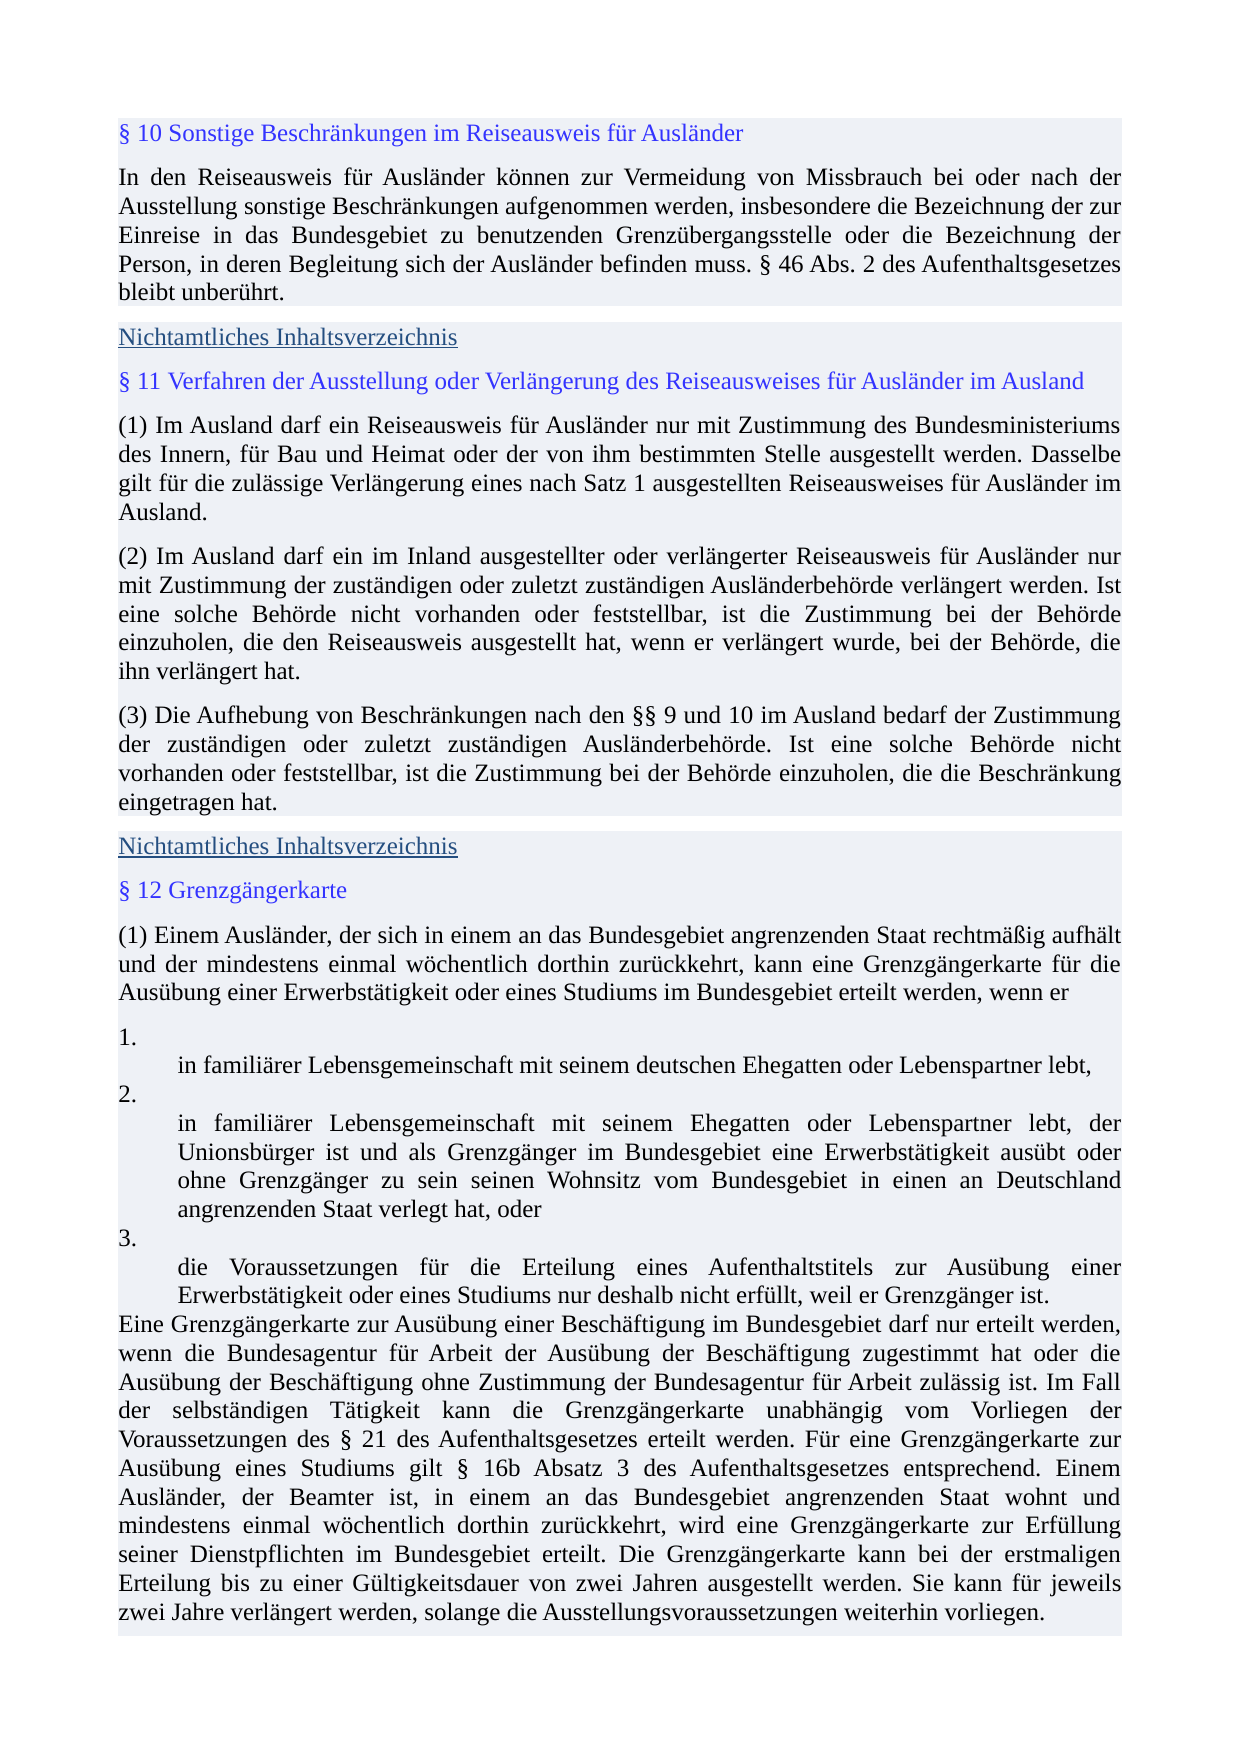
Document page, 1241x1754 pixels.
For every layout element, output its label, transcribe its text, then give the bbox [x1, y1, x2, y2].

list die Voraussetzungen für die Erteilung eines Aufenthaltstitels zur Ausübung einer Erwerbstätigkeit oder eines Studiums nur deshalb nicht erfüllt, weil er Grenzgänger ist. [177, 1252, 1122, 1309]
subtitle § 11 Verfahren der Ausstellung oder Verlängerung des Reiseausweises für Ausländer im Ausland [118, 366, 1122, 395]
text Eine Grenzgängerkarte zur Ausübung einer Beschäftigung im Bundesgebiet darf nur erteilt werden, wenn die Bundesagentur für Arbeit der Ausübung der Beschäftigung zugestimmt hat oder die Ausübung der Beschäftigung ohne Zustimmung der Bundesagentur für Arbeit zulässig ist. Im Fall der selbständigen Tätigkeit kann die Grenzgängerkarte unabhängig vom Vorliegen der Voraussetzungen des § 21 des Aufenthaltsgesetzes erteilt werden. Für eine Grenzgängerkarte zur Ausübung eines Studiums gilt § 16b Absatz 3 des Aufenthaltsgesetzes entsprechend. Einem Ausländer, der Beamter ist, in einem an das Bundesgebiet angrenzenden Staat wohnt und mindestens einmal wöchentlich dorthin zurückkehrt, wird eine Grenzgängerkarte zur Erfüllung seiner Dienstpflichten im Bundesgebiet erteilt. Die Grenzgängerkarte kann bei der erstmaligen Erteilung bis zu einer Gültigkeitsdauer von zwei Jahren ausgestellt werden. Sie kann für jeweils zwei Jahre verlängert werden, solange die Ausstellungsvoraussetzungen weiterhin vorliegen. [118, 1309, 1122, 1626]
text (1) Im Ausland darf ein Reiseausweis für Ausländer nur mit Zustimmung des Bundesministeriums des Innern, für Bau und Heimat oder der von ihm bestimmten Stelle ausgestellt werden. Dasselbe gilt für die zulässige Verlängerung eines nach Satz 1 ausgestellten Reiseausweises für Ausländer im Ausland. [118, 411, 1122, 526]
subtitle 1. [118, 1022, 1122, 1051]
text In den Reiseausweis für Ausländer können zur Vermeidung von Missbrauch bei oder nach der Ausstellung sonstige Beschränkungen aufgenommen werden, insbesondere die Bezeichnung der zur Einreise in das Bundesgebiet zu benutzenden Grenzübergangsstelle oder die Bezeichnung der Person, in deren Begleitung sich der Ausländer befinden muss. § 46 Abs. 2 des Aufenthaltsgesetzes bleibt unberührt. [118, 162, 1122, 306]
subtitle § 12 Grenzgängerkarte [118, 876, 1122, 904]
list in familiärer Lebensgemeinschaft mit seinem deutschen Ehegatten oder Lebenspartner lebt, [177, 1051, 1122, 1079]
subtitle § 10 Sonstige Beschränkungen im Reiseausweis für Ausländer [118, 118, 1122, 147]
subtitle 3. [118, 1223, 1122, 1252]
text (1) Einem Ausländer, der sich in einem an das Bundesgebiet angrenzenden Staat rechtmäßig aufhält und der mindestens einmal wöchentlich dorthin zurückkehrt, kann eine Grenzgängerkarte für die Ausübung einer Erwerbstätigkeit oder eines Studiums im Bundesgebiet erteilt werden, wenn er [118, 920, 1122, 1006]
text (2) Im Ausland darf ein im Inland ausgestellter oder verlängerter Reiseausweis für Ausländer nur mit Zustimmung der zuständigen oder zuletzt zuständigen Ausländerbehörde verlängert werden. Ist eine solche Behörde nicht vorhanden oder feststellbar, ist die Zustimmung bei der Behörde einzuholen, die den Reiseausweis ausgestellt hat, wenn er verlängert wurde, bei der Behörde, die ihn verlängert hat. [118, 541, 1122, 685]
list in familiärer Lebensgemeinschaft mit seinem Ehegatten oder Lebenspartner lebt, der Unionsbürger ist und als Grenzgänger im Bundesgebiet eine Erwerbstätigkeit ausübt oder ohne Grenzgänger zu sein seinen Wohnsitz vom Bundesgebiet in einen an Deutschland angrenzenden Staat verlegt hat, oder [177, 1108, 1122, 1223]
text Nichtamtliches Inhaltsverzeichnis [118, 831, 1122, 860]
text Nichtamtliches Inhaltsverzeichnis [118, 322, 1122, 351]
text (3) Die Aufhebung von Beschränkungen nach den §§ 9 und 10 im Ausland bedarf der Zustimmung der zuständigen oder zuletzt zuständigen Ausländerbehörde. Ist eine solche Behörde nicht vorhanden oder feststellbar, ist die Zustimmung bei der Behörde einzuholen, die die Beschränkung eingetragen hat. [118, 701, 1122, 816]
subtitle 2. [118, 1079, 1122, 1108]
